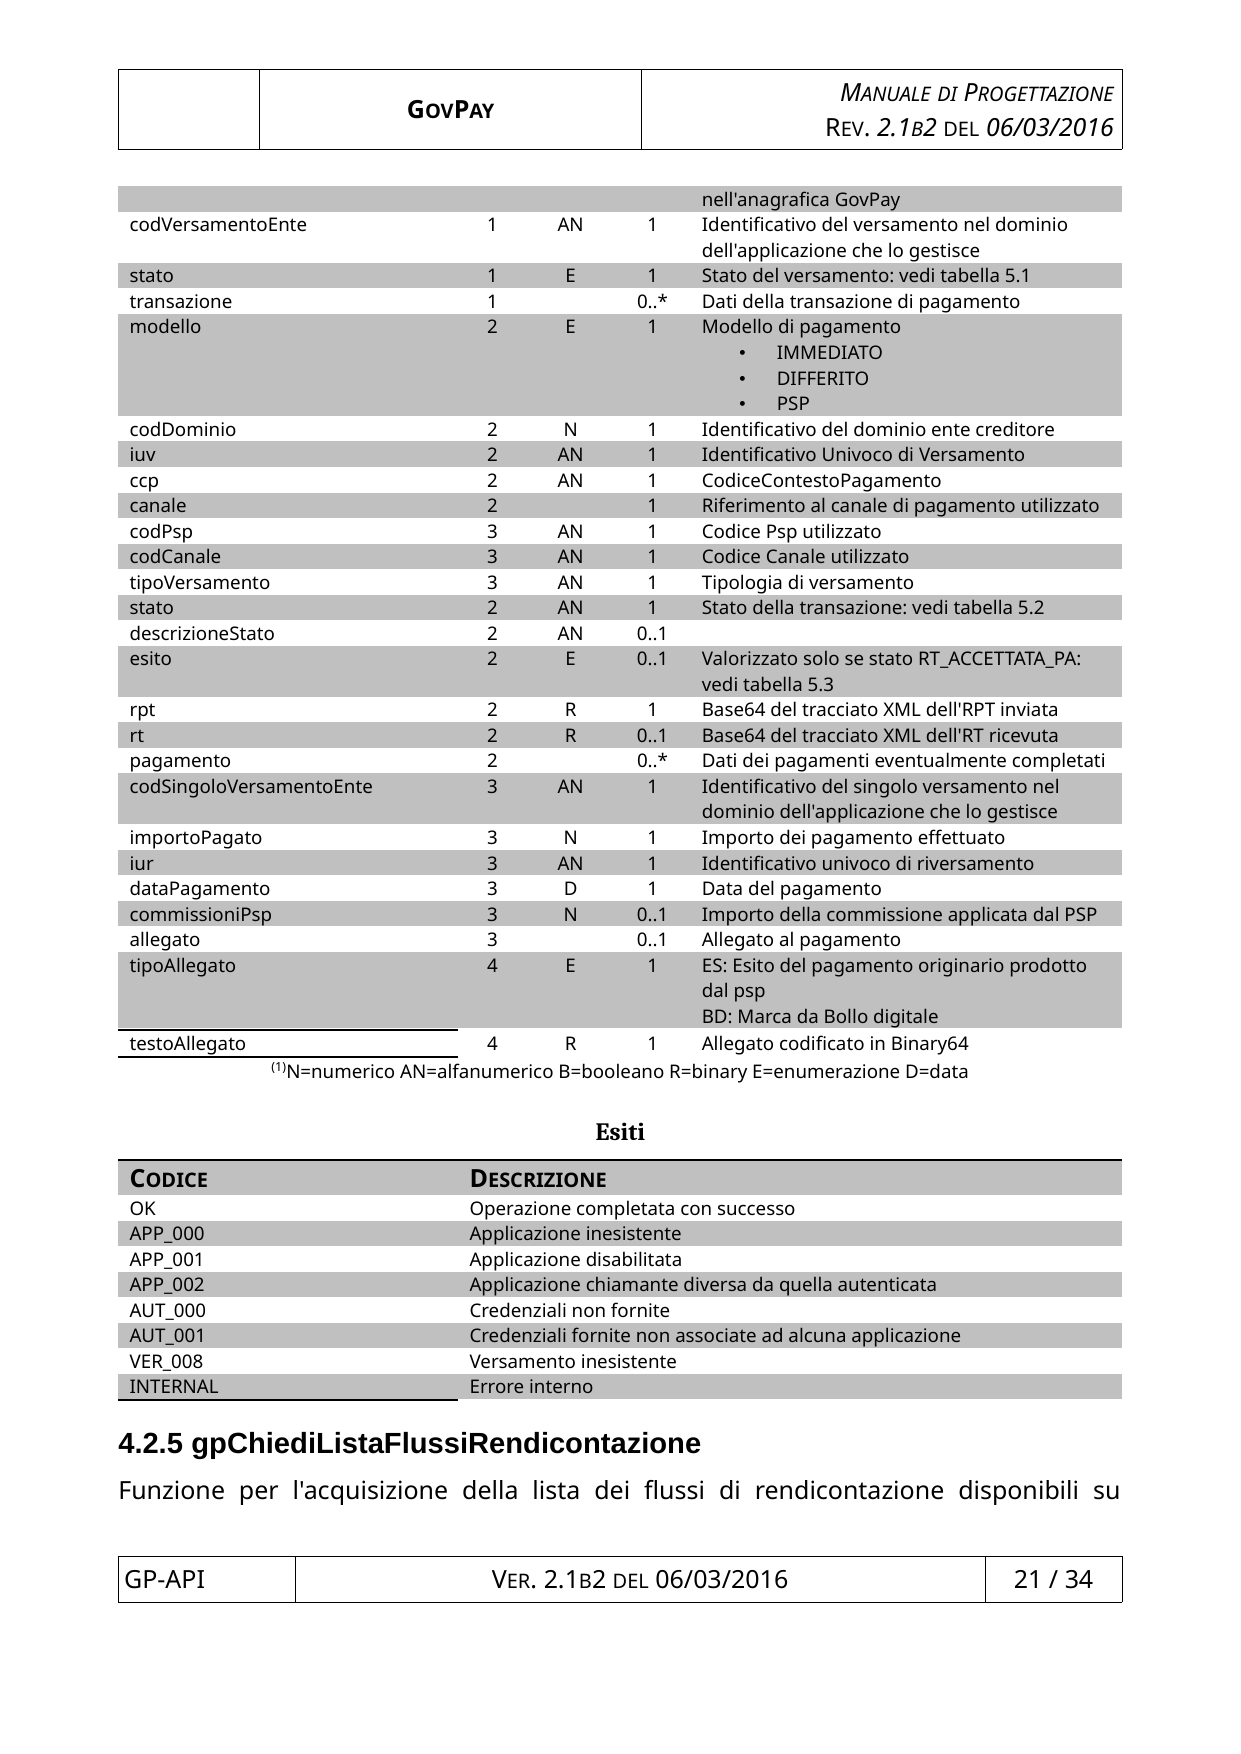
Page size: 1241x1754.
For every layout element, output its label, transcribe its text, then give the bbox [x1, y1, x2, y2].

table_cell 2 [458, 722, 526, 748]
table_cell AN [526, 595, 614, 620]
text Funzione per l'acquisizione della lista dei flussi di rendicontazione disponibili su [118, 1472, 1122, 1506]
table_cell N [526, 901, 614, 926]
table_cell AN [526, 212, 614, 263]
table_cell canale [118, 493, 458, 518]
table_cell 1 [614, 850, 690, 875]
table_cell R [526, 1029, 614, 1056]
table_cell Importo dei pagamento effettuato [690, 824, 1122, 850]
table_cell Riferimento al canale di pagamento utilizzato [690, 493, 1122, 518]
table_cell AN [526, 467, 614, 492]
table_cell 1 [614, 416, 690, 441]
table_cell codSingoloVersamentoEnte [118, 773, 458, 824]
table_cell Versamento inesistente [458, 1348, 1122, 1374]
table_cell [526, 748, 614, 773]
table_cell Credenziali non fornite [458, 1297, 1122, 1323]
table_cell Dati dei pagamenti eventualmente completati [690, 748, 1122, 773]
table_cell 2 [458, 620, 526, 646]
table_cell [614, 186, 690, 212]
table_cell 1 [614, 493, 690, 518]
table_cell tipoAllegato [118, 952, 458, 1028]
table_cell Stato del versamento: vedi tabella 5.1 [690, 263, 1122, 288]
table_cell commissioniPsp [118, 901, 458, 926]
table_cell 4 [458, 1029, 526, 1056]
table_cell rt [118, 722, 458, 748]
table_cell VER_008 [118, 1348, 458, 1374]
table_cell 2 [458, 314, 526, 416]
table_cell Identificativo Univoco di Versamento [690, 441, 1122, 467]
table_cell 3 [458, 773, 526, 824]
table_cell nell'anagrafica GovPay [690, 186, 1122, 212]
table_cell Descrizione [458, 1161, 1122, 1195]
table_cell [690, 620, 1122, 646]
table_cell AN [526, 850, 614, 875]
table_cell 0..1 [614, 646, 690, 697]
table_cell 1 [614, 824, 690, 850]
table_cell Errore interno [458, 1374, 1122, 1399]
table_cell Identificativo del versamento nel dominio dell'applicazione che lo gestisce [690, 212, 1122, 263]
table_cell E [526, 314, 614, 416]
table_cell APP_000 [118, 1221, 458, 1246]
table_cell AN [526, 544, 614, 569]
table_cell AN [526, 569, 614, 594]
table_cell APP_002 [118, 1272, 458, 1297]
table_cell 1 [614, 314, 690, 416]
table_cell D [526, 875, 614, 901]
table_cell 2 [458, 441, 526, 467]
table_cell 2 [458, 416, 526, 441]
table_cell Base64 del tracciato XML dell'RPT inviata [690, 697, 1122, 722]
table_cell Data del pagamento [690, 875, 1122, 901]
table_cell E [526, 263, 614, 288]
table_cell 1 [614, 1029, 690, 1056]
table_cell 1 [614, 952, 690, 1028]
table_cell 1 [614, 569, 690, 594]
table_cell iur [118, 850, 458, 875]
table_cell 3 [458, 901, 526, 926]
table_cell Allegato codificato in Binary64 [690, 1029, 1122, 1056]
table_cell Identificativo del singolo versamento nel dominio dell'applicazione che lo gestisce [690, 773, 1122, 824]
table_cell Applicazione inesistente [458, 1221, 1122, 1246]
table_cell Valorizzato solo se stato RT_ACCETTATA_PA: vedi tabella 5.3 [690, 646, 1122, 697]
table_cell 2 [458, 697, 526, 722]
table_cell [458, 186, 526, 212]
table_cell 1 [614, 697, 690, 722]
table_cell Codice [118, 1161, 458, 1195]
table_cell 1 [458, 263, 526, 288]
table_cell tipoVersamento [118, 569, 458, 594]
table_cell esito [118, 646, 458, 697]
table_cell 2 [458, 646, 526, 697]
table_cell INTERNAL [118, 1374, 458, 1399]
table_cell AUT_001 [118, 1323, 458, 1348]
table_cell N [526, 824, 614, 850]
table_cell 3 [458, 824, 526, 850]
table_cell ES: Esito del pagamento originario prodotto dal psp BD: Marca da Bollo digitale [690, 952, 1122, 1028]
table_header Esiti [118, 1118, 1122, 1159]
table_cell descrizioneStato [118, 620, 458, 646]
table_cell Applicazione disabilitata [458, 1246, 1122, 1272]
table_cell Codice Canale utilizzato [690, 544, 1122, 569]
table_cell iuv [118, 441, 458, 467]
table_cell Modello di pagamento IMMEDIATO DIFFERITO PSP [690, 314, 1122, 416]
table_cell AN [526, 773, 614, 824]
table_cell Dati della transazione di pagamento [690, 288, 1122, 314]
table_cell 0..1 [614, 926, 690, 952]
table_cell Stato della transazione: vedi tabella 5.2 [690, 595, 1122, 620]
table_cell modello [118, 314, 458, 416]
table_cell 3 [458, 926, 526, 952]
table_cell [118, 186, 458, 212]
table_cell [526, 926, 614, 952]
table_cell testoAllegato [118, 1031, 458, 1056]
table_cell 2 [458, 748, 526, 773]
table_cell [526, 288, 614, 314]
table_cell 1 [614, 875, 690, 901]
table_cell stato [118, 595, 458, 620]
table_cell 2 [458, 493, 526, 518]
table_cell 0..1 [614, 901, 690, 926]
table_cell [526, 186, 614, 212]
table_cell dataPagamento [118, 875, 458, 901]
table_cell AN [526, 518, 614, 543]
table_cell 4 [458, 952, 526, 1028]
table_cell 1 [614, 441, 690, 467]
table_cell 1 [614, 467, 690, 492]
table_cell codPsp [118, 518, 458, 543]
table_cell AN [526, 441, 614, 467]
text (1)N=numerico AN=alfanumerico B=booleano R=binary E=enumerazione D=data [118, 1058, 1122, 1084]
table_cell 1 [614, 773, 690, 824]
table_cell OK [118, 1195, 458, 1221]
table_cell Identificativo univoco di riversamento [690, 850, 1122, 875]
table_cell 1 [614, 595, 690, 620]
table_cell importoPagato [118, 824, 458, 850]
table_cell 0..1 [614, 620, 690, 646]
table_cell 1 [458, 212, 526, 263]
table_cell 0..1 [614, 722, 690, 748]
table_cell 2 [458, 467, 526, 492]
table_cell codVersamentoEnte [118, 212, 458, 263]
table_cell AUT_000 [118, 1297, 458, 1323]
table_cell Importo della commissione applicata dal PSP [690, 901, 1122, 926]
table_cell pagamento [118, 748, 458, 773]
table_cell 1 [614, 544, 690, 569]
table_cell Codice Psp utilizzato [690, 518, 1122, 543]
table_cell transazione [118, 288, 458, 314]
table_cell 1 [458, 288, 526, 314]
table_cell R [526, 697, 614, 722]
table_cell Identificativo del dominio ente creditore [690, 416, 1122, 441]
table_cell 0..* [614, 288, 690, 314]
table_cell N [526, 416, 614, 441]
table_cell CodiceContestoPagamento [690, 467, 1122, 492]
table_cell Credenziali fornite non associate ad alcuna applicazione [458, 1323, 1122, 1348]
table_cell E [526, 646, 614, 697]
table_cell E [526, 952, 614, 1028]
table_cell Base64 del tracciato XML dell'RT ricevuta [690, 722, 1122, 748]
table_cell allegato [118, 926, 458, 952]
table_cell Operazione completata con successo [458, 1195, 1122, 1221]
table_cell 1 [614, 518, 690, 543]
table_cell [526, 493, 614, 518]
table_cell stato [118, 263, 458, 288]
table_cell 3 [458, 518, 526, 543]
table_cell 1 [614, 212, 690, 263]
table_cell APP_001 [118, 1246, 458, 1272]
table_cell 2 [458, 595, 526, 620]
table_cell 3 [458, 544, 526, 569]
table_cell AN [526, 620, 614, 646]
table_cell R [526, 722, 614, 748]
table_cell 1 [614, 263, 690, 288]
table_cell ccp [118, 467, 458, 492]
table_cell 3 [458, 875, 526, 901]
table_cell 3 [458, 850, 526, 875]
table_cell codDominio [118, 416, 458, 441]
table_cell 0..* [614, 748, 690, 773]
table_cell Applicazione chiamante diversa da quella autenticata [458, 1272, 1122, 1297]
table_cell Allegato al pagamento [690, 926, 1122, 952]
table_cell rpt [118, 697, 458, 722]
table_cell 3 [458, 569, 526, 594]
table_cell Tipologia di versamento [690, 569, 1122, 594]
subtitle gpChiediListaFlussiRendicontazione [118, 1426, 1122, 1460]
table_cell codCanale [118, 544, 458, 569]
